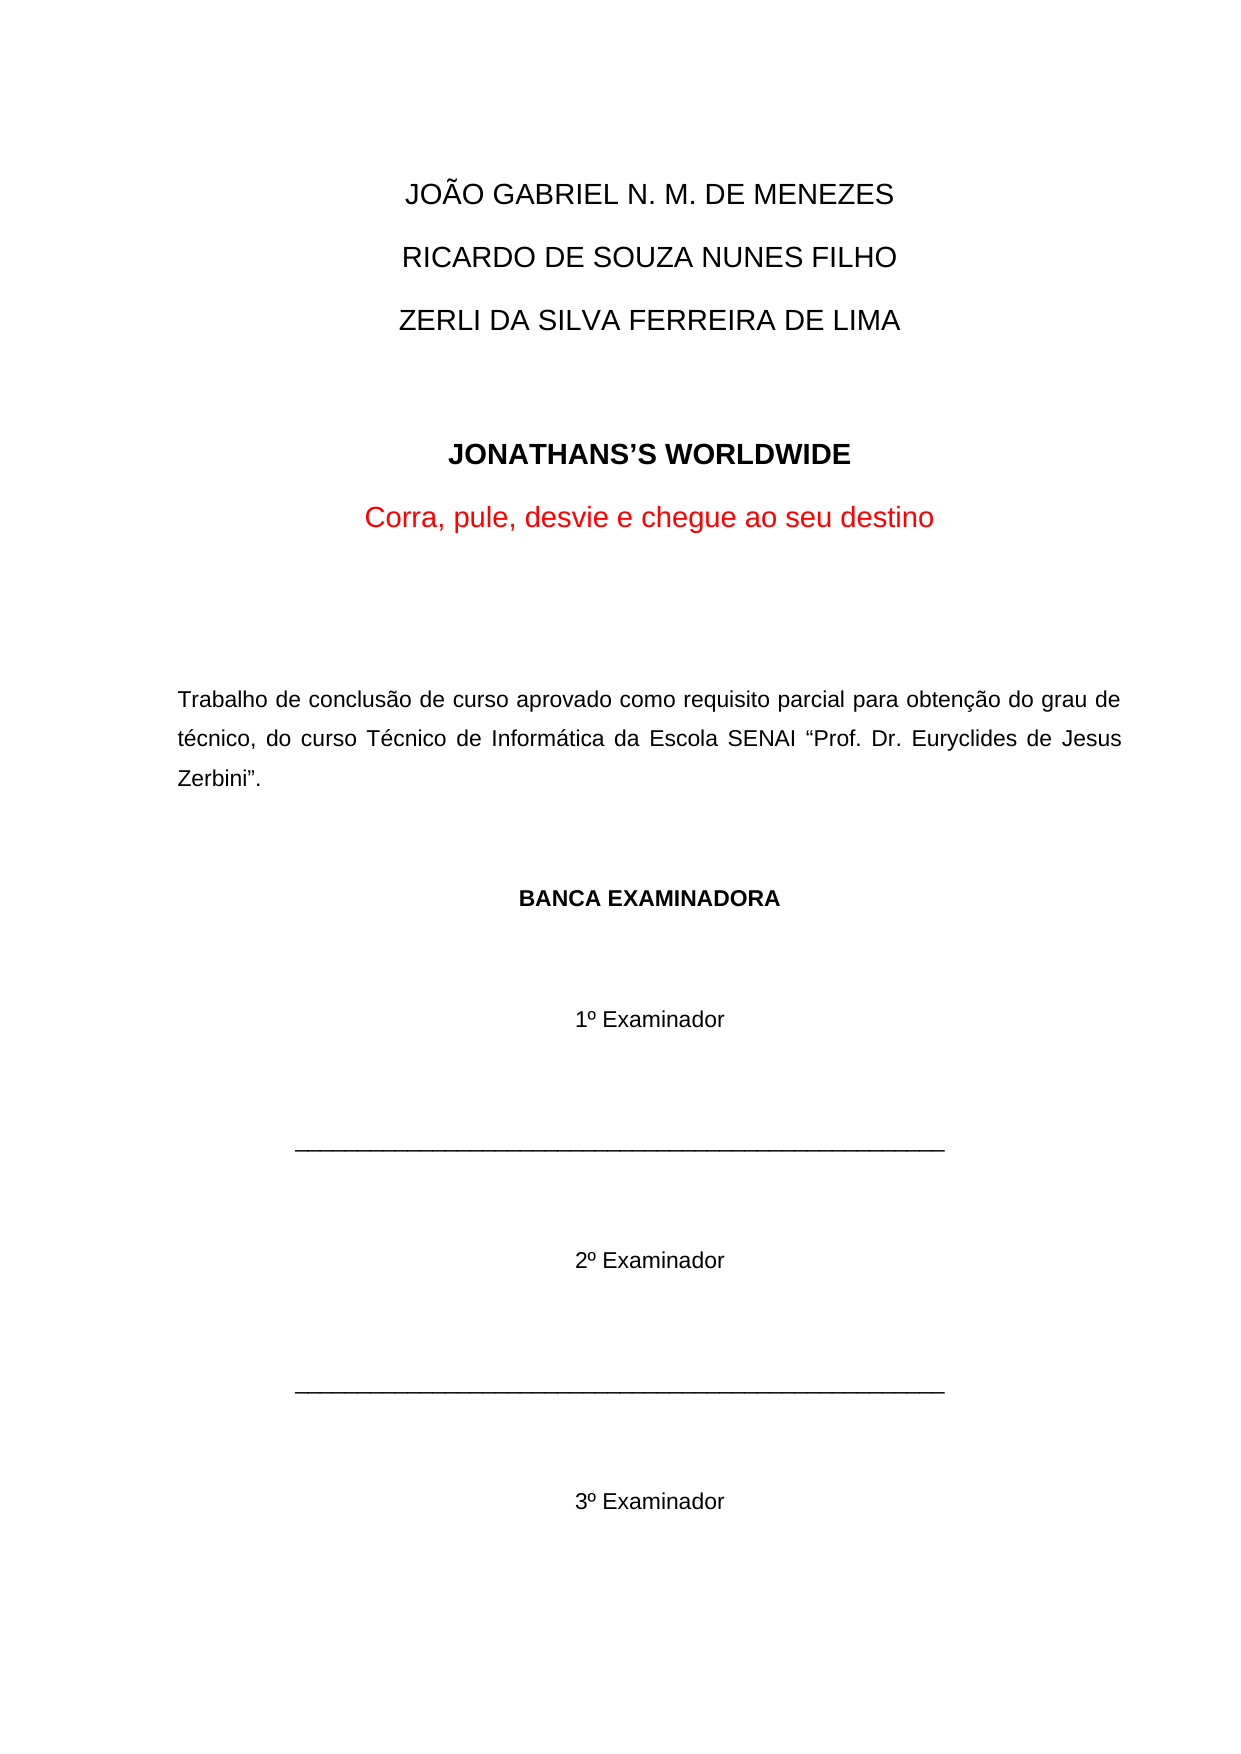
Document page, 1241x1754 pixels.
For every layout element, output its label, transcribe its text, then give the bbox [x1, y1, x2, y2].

text Trabalho de conclusão de curso aprovado como requisito parcial para obtenção do grau de técnico, do curso Técnico de Informática da Escola SENAI “Prof. Dr. Euryclides de Jesus Zerbini”. [177, 686, 1122, 791]
text Corra, pule, desvie e chegue ao seu destino [177, 499, 1122, 533]
text ZERLI DA SILVA FERREIRA DE LIMA [177, 303, 1122, 336]
text JOÃO GABRIEL N. M. DE MENEZES [177, 177, 1122, 211]
text 2º Examinador [177, 1247, 1122, 1273]
text JONATHANS’S WORLDWIDE [177, 437, 1122, 470]
text 3º Examinador [177, 1488, 1122, 1514]
text BANCA EXAMINADORA [177, 885, 1122, 911]
text 1º Examinador [177, 1006, 1122, 1032]
text RICARDO DE SOUZA NUNES FILHO [177, 240, 1122, 273]
